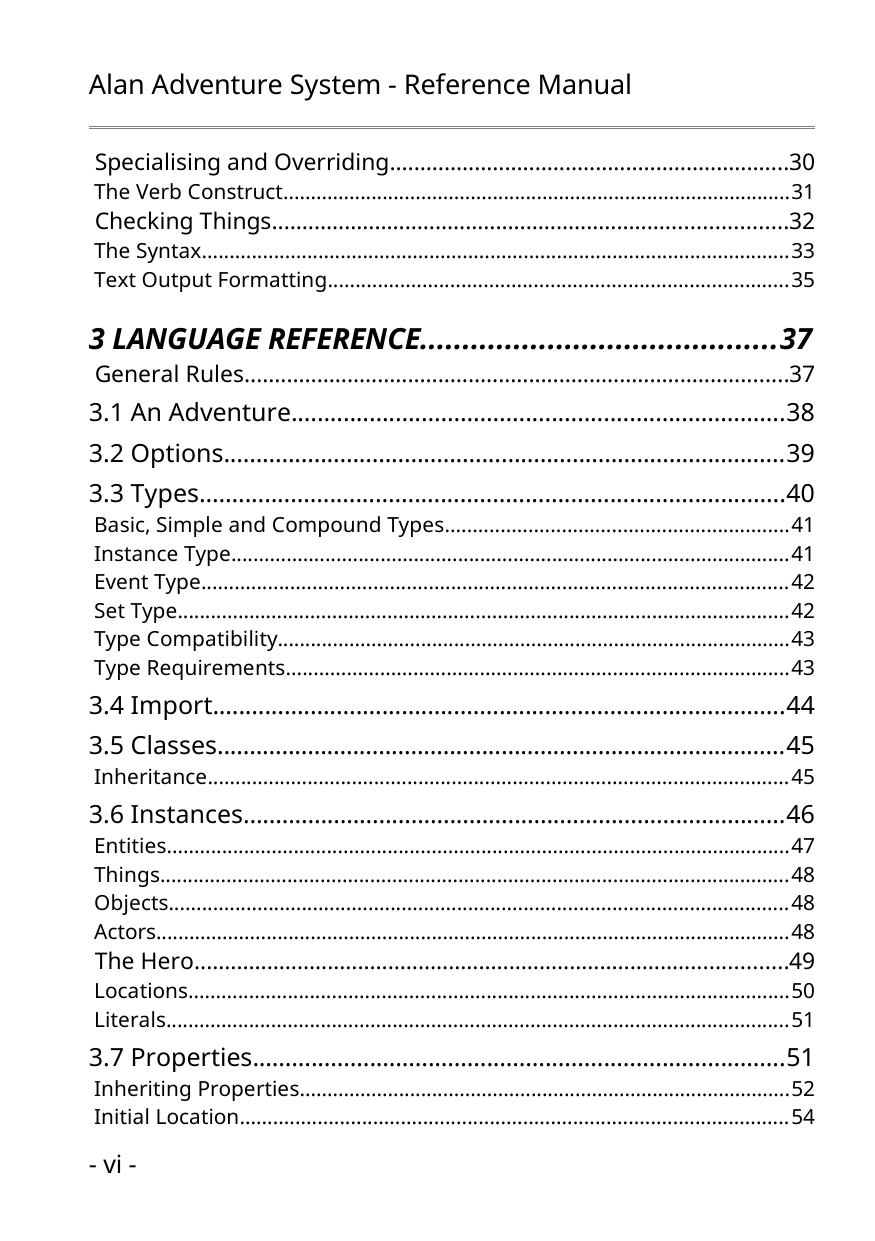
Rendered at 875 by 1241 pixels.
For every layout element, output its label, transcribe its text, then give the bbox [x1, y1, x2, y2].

text 3.4 Import 44 [88, 688, 815, 722]
text Actors 48 [88, 917, 815, 945]
text 3.5 Classes 45 [88, 728, 815, 762]
text Things 48 [88, 859, 815, 888]
text Text Output Formatting 35 [88, 265, 815, 293]
text 3.3 Types 40 [88, 476, 815, 510]
text Locations 50 [88, 976, 815, 1005]
text 3.7 Properties 51 [88, 1040, 815, 1074]
text Basic, Simple and Compound Types 41 [88, 510, 815, 538]
text 3.6 Instances 46 [88, 797, 815, 831]
text Type Requirements 43 [88, 653, 815, 681]
text Entities 47 [88, 831, 815, 859]
text Event Type 42 [88, 567, 815, 596]
text Checking Things 32 [88, 205, 815, 236]
text Inheriting Properties 52 [88, 1074, 815, 1102]
text The Syntax 33 [88, 236, 815, 265]
text Objects 48 [88, 888, 815, 917]
text 3.2 Options 39 [88, 436, 815, 469]
text The Verb Construct 31 [88, 177, 815, 205]
text 3 Language Reference 37 [88, 318, 815, 358]
text Initial Location 54 [88, 1102, 815, 1131]
text Set Type 42 [88, 596, 815, 624]
text General Rules 37 [88, 358, 815, 389]
text Inheritance 45 [88, 762, 815, 791]
text Specialising and Overriding 30 [88, 146, 815, 177]
text The Hero 49 [88, 945, 815, 976]
text Literals 51 [88, 1005, 815, 1033]
text Instance Type 41 [88, 538, 815, 567]
text 3.1 An Adventure 38 [88, 395, 815, 429]
text Type Compatibility 43 [88, 624, 815, 653]
